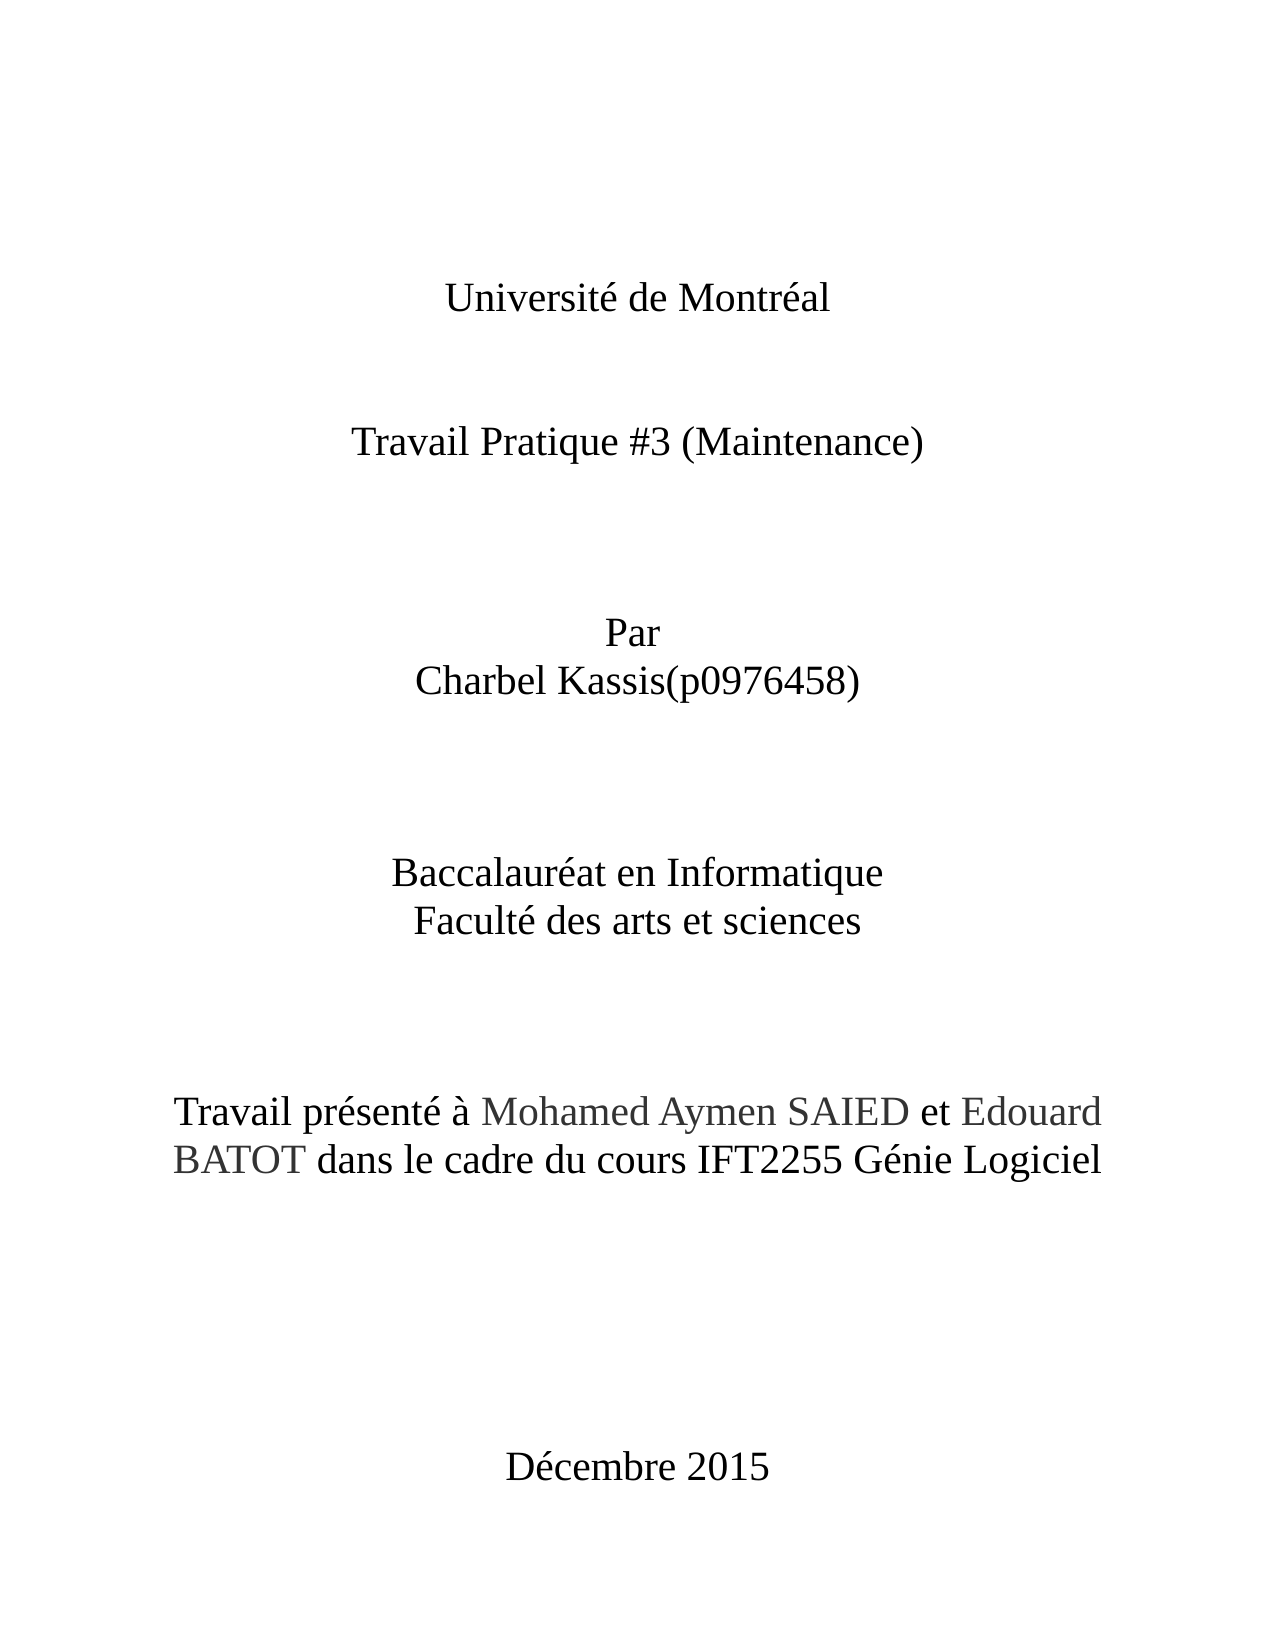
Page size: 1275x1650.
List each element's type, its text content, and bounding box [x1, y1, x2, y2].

text Décembre 2015 [118, 1441, 1157, 1489]
text Travail présenté à Mohamed Aymen SAIED et Edouard BATOT dans le cadre du cours IFT2255 Génie Logiciel [118, 1087, 1157, 1183]
text Baccalauréat en Informatique [118, 847, 1157, 895]
text Faculté des arts et sciences [118, 895, 1157, 943]
text Par [118, 608, 1157, 656]
text Université de Montréal [118, 272, 1157, 320]
text Travail Pratique #3 (Maintenance) [118, 416, 1157, 464]
text Charbel Kassis(p0976458) [118, 656, 1157, 703]
